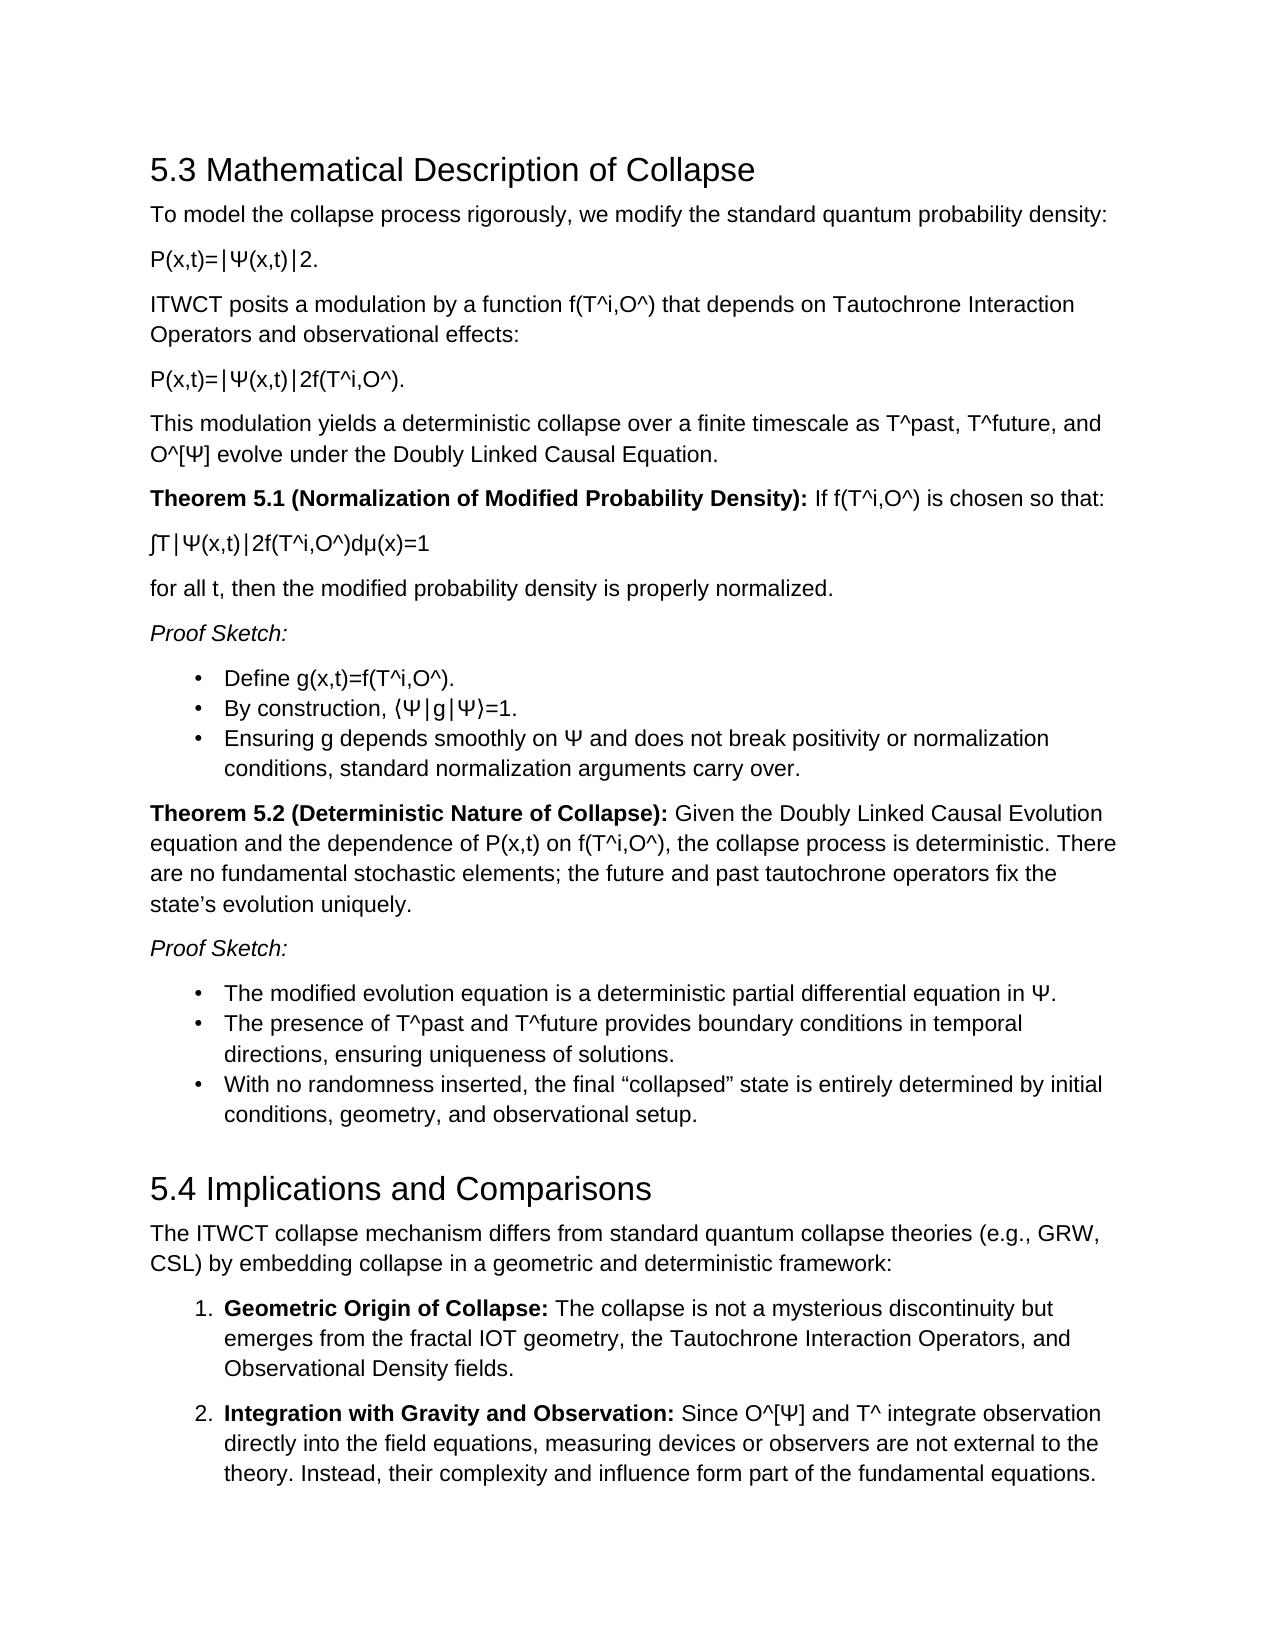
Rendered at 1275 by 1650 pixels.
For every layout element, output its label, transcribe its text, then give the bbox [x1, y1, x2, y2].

text Theorem 5.2 (Deterministic Nature of Collapse): Given the Doubly Linked Causal Evolution equation and the dependence of P(x,t) on f(T^i​,O^), the collapse process is deterministic. There are no fundamental stochastic elements; the future and past tautochrone operators fix the state’s evolution uniquely. [150, 800, 1125, 917]
list The modified evolution equation is a deterministic partial differential equation in Ψ. [194, 980, 1125, 1006]
text ∫T​∣Ψ(x,t)∣2f(T^i​,O^)dμ(x)=1 [150, 530, 1125, 556]
text ITWCT posits a modulation by a function f(T^i​,O^) that depends on Tautochrone Interaction Operators and observational effects: [150, 291, 1125, 347]
text P(x,t)=∣Ψ(x,t)∣2f(T^i​,O^). [150, 366, 1125, 392]
text Proof Sketch: [150, 935, 1125, 962]
text Theorem 5.1 (Normalization of Modified Probability Density): If f(T^i​,O^) is chosen so that: [150, 485, 1125, 512]
text This modulation yields a deterministic collapse over a finite timescale as T^past​, T^future​, and O^[Ψ] evolve under the Doubly Linked Causal Equation. [150, 410, 1125, 467]
text The ITWCT collapse mechanism differs from standard quantum collapse theories (e.g., GRW, CSL) by embedding collapse in a geometric and deterministic framework: [150, 1219, 1125, 1276]
list By construction, ⟨Ψ∣g∣Ψ⟩=1. [194, 695, 1125, 721]
text Proof Sketch: [150, 620, 1125, 646]
text P(x,t)=∣Ψ(x,t)∣2. [150, 246, 1125, 272]
text To model the collapse process rigorously, we modify the standard quantum probability density: [150, 201, 1125, 227]
list Geometric Origin of Collapse: The collapse is not a mysterious discontinuity but emerges from the fractal IOT geometry, the Tautochrone Interaction Operators, and Observational Density fields. [194, 1294, 1125, 1381]
subtitle 5.3 Mathematical Description of Collapse [150, 150, 1125, 188]
subtitle 5.4 Implications and Comparisons [150, 1169, 1125, 1207]
list Integration with Gravity and Observation: Since O^[Ψ] and T^ integrate observation directly into the field equations, measuring devices or observers are not external to the theory. Instead, their complexity and influence form part of the fundamental equations. [194, 1400, 1125, 1487]
list Define g(x,t)=f(T^i​,O^). [194, 664, 1125, 691]
text for all t, then the modified probability density is properly normalized. [150, 575, 1125, 601]
list Ensuring g depends smoothly on Ψ and does not break positivity or normalization conditions, standard normalization arguments carry over. [194, 725, 1125, 781]
list With no randomness inserted, the final “collapsed” state is entirely determined by initial conditions, geometry, and observational setup. [194, 1071, 1125, 1127]
list The presence of T^past​ and T^future​ provides boundary conditions in temporal directions, ensuring uniqueness of solutions. [194, 1010, 1125, 1067]
